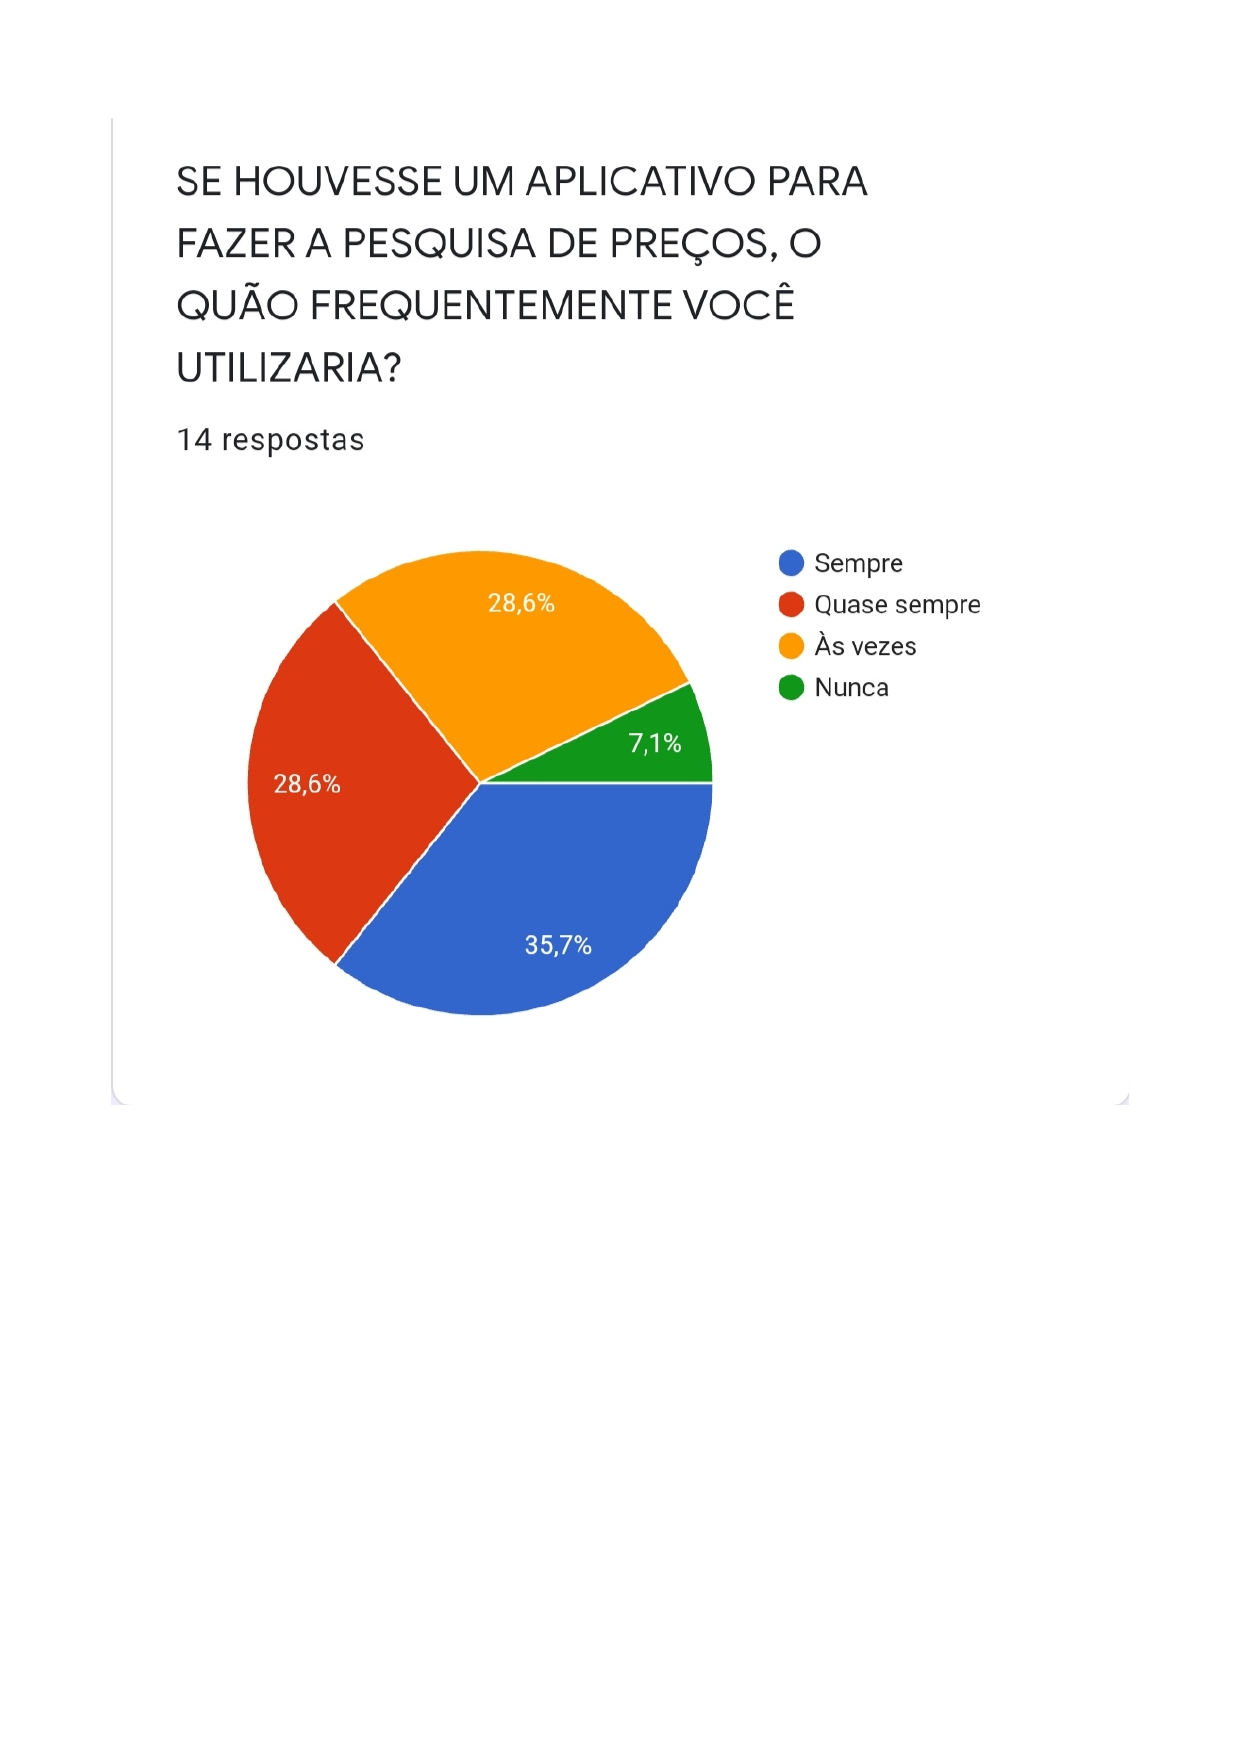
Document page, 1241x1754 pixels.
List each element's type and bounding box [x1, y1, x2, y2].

picture [111, 118, 1130, 1105]
